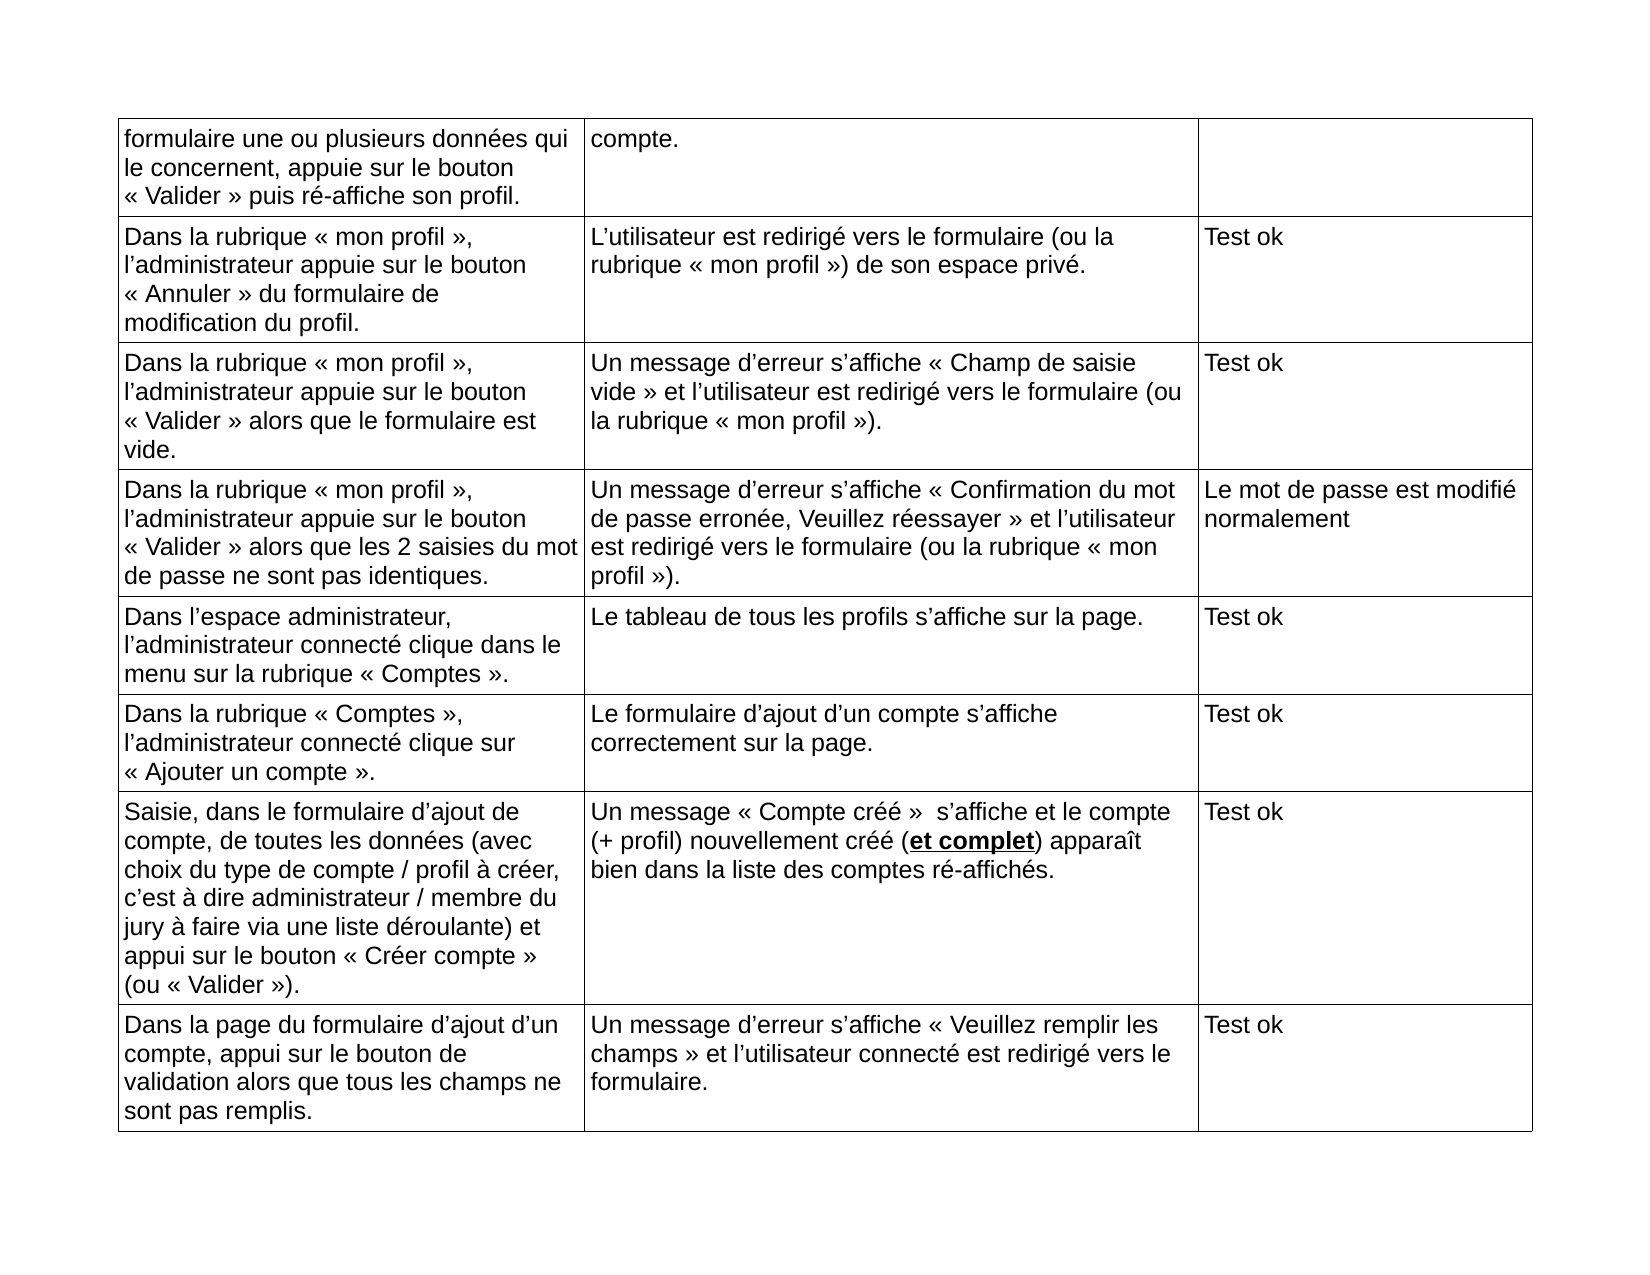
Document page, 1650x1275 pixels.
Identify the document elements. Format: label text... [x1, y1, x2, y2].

table_cell Dans la page du formulaire d’ajout d’un compte, appui sur le bouton de validation alors que tous les champs ne sont pas remplis. [119, 1005, 584, 1131]
table_cell Dans la rubrique « mon profil », l’administrateur appuie sur le bouton « Annuler » du formulaire de modification du profil. [119, 217, 584, 342]
table_cell Dans la rubrique « Comptes », l’administrateur connecté clique sur « Ajouter un compte ». [119, 695, 584, 791]
table_cell Test ok [1199, 695, 1532, 791]
table_cell Un message d’erreur s’affiche « Confirmation du mot de passe erronée, Veuillez réessayer » et l’utilisateur est redirigé vers le formulaire (ou la rubrique « mon profil »). [585, 470, 1198, 596]
table_cell Test ok [1199, 1005, 1532, 1131]
table_cell Dans la rubrique « mon profil », l’administrateur appuie sur le bouton « Valider » alors que les 2 saisies du mot de passe ne sont pas identiques. [119, 470, 584, 596]
table_cell L’utilisateur est redirigé vers le formulaire (ou la rubrique « mon profil ») de son espace privé. [585, 217, 1198, 342]
table_cell Test ok [1199, 792, 1532, 1004]
table_cell Un message d’erreur s’affiche « Champ de saisie vide » et l’utilisateur est redirigé vers le formulaire (ou la rubrique « mon profil »). [585, 343, 1198, 469]
table_cell compte. [585, 119, 1198, 216]
table_cell Le tableau de tous les profils s’affiche sur la page. [585, 597, 1198, 693]
table_cell Dans l’espace administrateur, l’administrateur connecté clique dans le menu sur la rubrique « Comptes ». [119, 597, 584, 693]
table_cell Dans la rubrique « mon profil », l’administrateur appuie sur le bouton « Valider » alors que le formulaire est vide. [119, 343, 584, 469]
table_cell Le formulaire d’ajout d’un compte s’affiche correctement sur la page. [585, 695, 1198, 791]
table_cell Le mot de passe est modifié normalement [1199, 470, 1532, 596]
table_cell Un message « Compte créé » s’affiche et le compte (+ profil) nouvellement créé (et complet) apparaît bien dans la liste des comptes ré-affichés. [585, 792, 1198, 1004]
table_cell Test ok [1199, 217, 1532, 342]
table_cell [1199, 119, 1532, 216]
table_cell Test ok [1199, 597, 1532, 693]
table_cell Un message d’erreur s’affiche « Veuillez remplir les champs » et l’utilisateur connecté est redirigé vers le formulaire. [585, 1005, 1198, 1131]
table_cell Test ok [1199, 343, 1532, 469]
table_cell formulaire une ou plusieurs données qui le concernent, appuie sur le bouton « Valider » puis ré-affiche son profil. [119, 119, 584, 216]
table_cell Saisie, dans le formulaire d’ajout de compte, de toutes les données (avec choix du type de compte / profil à créer, c’est à dire administrateur / membre du jury à faire via une liste déroulante) et appui sur le bouton « Créer compte » (ou « Valider »). [119, 792, 584, 1004]
